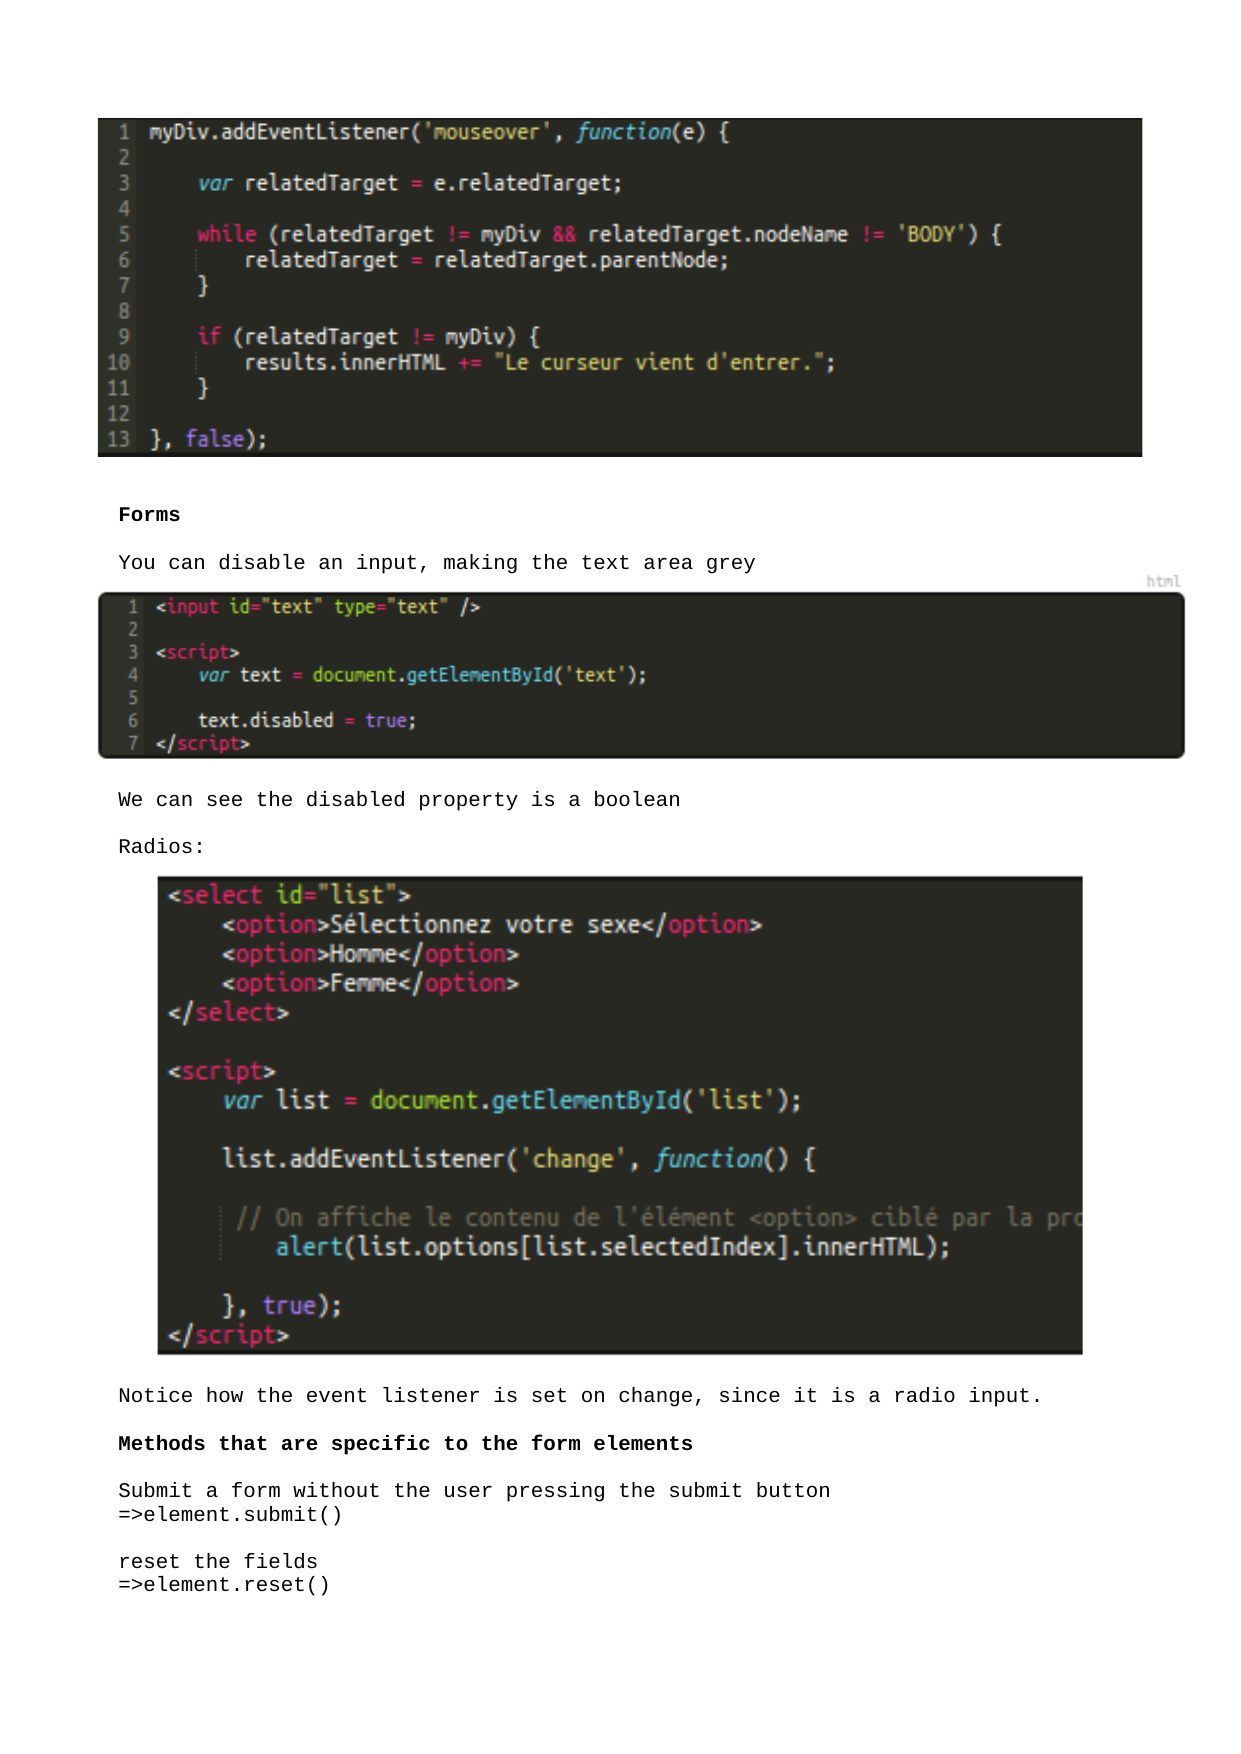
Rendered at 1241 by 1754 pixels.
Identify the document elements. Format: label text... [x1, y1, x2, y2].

text You can disable an input, making the text area grey [118, 552, 1122, 575]
text reset the fields [118, 1551, 1122, 1574]
picture [62, 575, 1241, 766]
text Forms [118, 504, 1122, 528]
text Radios: [118, 836, 1122, 860]
text =>element.reset() [118, 1574, 1122, 1598]
picture [157, 859, 1083, 1362]
text Methods that are specific to the form elements [118, 1433, 1122, 1456]
text We can see the disabled property is a boolean [118, 789, 1122, 812]
picture [97, 118, 1143, 457]
text Notice how the event listener is set on change, since it is a radio input. [118, 1385, 1122, 1409]
text =>element.submit() [118, 1503, 1122, 1527]
text Submit a form without the user pressing the submit button [118, 1480, 1122, 1503]
